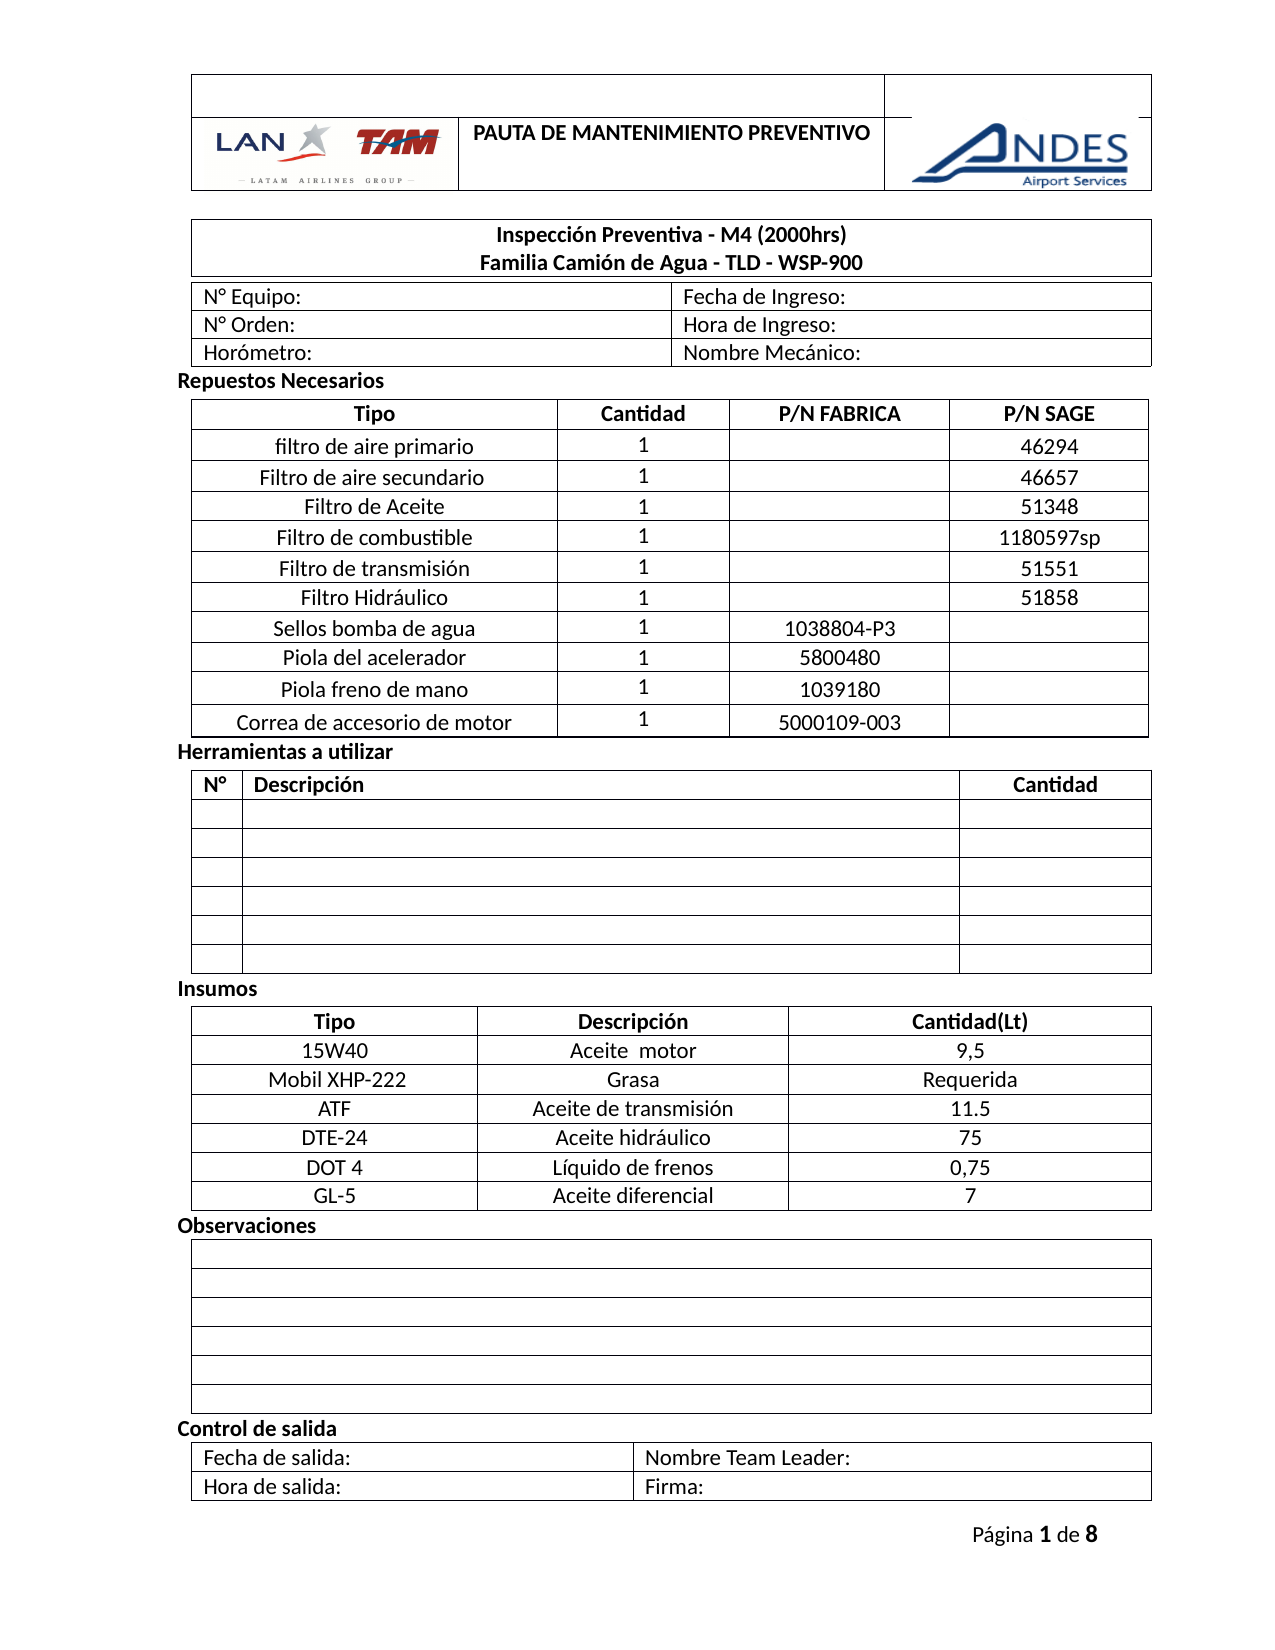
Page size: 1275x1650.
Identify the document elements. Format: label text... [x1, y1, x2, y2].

table_cell 1038804-P3 [730, 612, 949, 642]
table_cell Aceite diferencial [478, 1182, 788, 1210]
table_cell [192, 1269, 1151, 1297]
table_cell Firma: [634, 1472, 1151, 1500]
table_cell 1180597sp [950, 521, 1148, 551]
table_cell [730, 461, 949, 491]
table_cell Filtro de Aceite [192, 492, 557, 520]
table_header Nombre Team Leader: [634, 1443, 1151, 1471]
table_cell 0,75 [789, 1153, 1151, 1181]
table_cell [950, 672, 1148, 703]
text Observaciones [177, 1211, 1098, 1239]
table_cell [192, 1298, 1151, 1326]
table_header N° Equipo: [192, 283, 671, 310]
table_cell filtro de aire primario [192, 430, 557, 460]
table_cell [192, 1327, 1151, 1355]
table_cell 51551 [950, 552, 1148, 582]
table_cell 1039180 [730, 672, 949, 703]
table_cell N° Orden: [192, 311, 671, 338]
table_cell [192, 887, 242, 915]
table_cell Aceite de transmisión [478, 1095, 788, 1122]
table_cell Grasa [478, 1065, 788, 1093]
table_cell 11.5 [789, 1095, 1151, 1122]
table_cell 75 [789, 1124, 1151, 1152]
table_header Fecha de salida: [192, 1443, 633, 1471]
table_cell 1 [558, 552, 729, 582]
table_cell [192, 945, 242, 973]
table_cell [243, 829, 959, 857]
table_cell Piola freno de mano [192, 672, 557, 703]
table_cell 51348 [950, 492, 1148, 520]
table_cell [950, 705, 1148, 736]
table_cell [960, 800, 1151, 828]
table_cell Nombre Mecánico: [672, 339, 1151, 366]
table_cell Aceite hidráulico [478, 1124, 788, 1152]
table_cell Requerida [789, 1065, 1151, 1093]
table_cell Mobil XHP-222 [192, 1065, 477, 1093]
picture [911, 117, 1139, 190]
table_cell [730, 492, 949, 520]
table_cell Filtro de aire secundario [192, 461, 557, 491]
table_cell [243, 916, 959, 944]
table_header P/N FABRICA [730, 400, 949, 429]
table_cell [192, 916, 242, 944]
table_cell [192, 858, 242, 886]
text Control de salida [177, 1414, 1098, 1442]
table_cell Correa de accesorio de motor [192, 705, 557, 736]
table_cell 5000109-003 [730, 705, 949, 736]
table_header Cantidad [558, 400, 729, 429]
table_cell Hora de salida: [192, 1472, 633, 1500]
table_cell [960, 829, 1151, 857]
text Repuestos Necesarios [177, 366, 1098, 394]
table_header Inspección Preventiva - M4 (2000hrs) Familia Camión de Agua - TLD - WSP-900 [192, 220, 1151, 276]
table_cell [192, 1385, 1151, 1413]
table_cell [730, 583, 949, 611]
table_cell Hora de Ingreso: [672, 311, 1151, 338]
table_cell [730, 521, 949, 551]
table_cell [950, 612, 1148, 642]
table_header Cantidad [960, 771, 1151, 799]
table_cell Aceite motor [478, 1036, 788, 1064]
picture [204, 191, 454, 195]
table_cell [950, 643, 1148, 671]
table_cell [192, 800, 242, 828]
table_cell 1 [558, 583, 729, 611]
table_cell 1 [558, 521, 729, 551]
table_cell [730, 552, 949, 582]
table_cell GL-5 [192, 1182, 477, 1210]
table_cell 1 [558, 672, 729, 703]
table_header Fecha de Ingreso: [672, 283, 1151, 310]
table_cell DOT 4 [192, 1153, 477, 1181]
table_header [192, 1240, 1151, 1268]
table_cell Filtro Hidráulico [192, 583, 557, 611]
table_cell [960, 887, 1151, 915]
table_cell Filtro de combustible [192, 521, 557, 551]
table_header P/N SAGE [950, 400, 1148, 429]
table_cell 1 [558, 492, 729, 520]
table_cell 46657 [950, 461, 1148, 491]
table_header N° [192, 771, 242, 799]
table_cell 1 [558, 612, 729, 642]
table_cell 1 [558, 461, 729, 491]
table_cell DTE-24 [192, 1124, 477, 1152]
table_cell [730, 430, 949, 460]
table_cell 46294 [950, 430, 1148, 460]
table_cell 1 [558, 705, 729, 736]
table_cell [243, 858, 959, 886]
table_cell 1 [558, 430, 729, 460]
table_cell 51858 [950, 583, 1148, 611]
table_cell Horómetro: [192, 339, 671, 366]
table_cell Líquido de frenos [478, 1153, 788, 1181]
table_cell [960, 916, 1151, 944]
table_header Tipo [192, 400, 557, 429]
table_cell 7 [789, 1182, 1151, 1210]
table_cell [960, 858, 1151, 886]
table_cell ATF [192, 1095, 477, 1122]
table_header Descripción [478, 1007, 788, 1035]
table_cell [243, 800, 959, 828]
text Insumos [177, 974, 1098, 1002]
table_header Descripción [243, 771, 959, 799]
text Herramientas a utilizar [177, 737, 1098, 765]
table_cell Filtro de transmisión [192, 552, 557, 582]
table_cell Sellos bomba de agua [192, 612, 557, 642]
table_cell [960, 945, 1151, 973]
table_header Cantidad(Lt) [789, 1007, 1151, 1035]
table_cell 15W40 [192, 1036, 477, 1064]
table_header Tipo [192, 1007, 477, 1035]
table_cell 5800480 [730, 643, 949, 671]
table_cell Piola del acelerador [192, 643, 557, 671]
table_cell [243, 945, 959, 973]
table_cell [192, 829, 242, 857]
table_cell 9,5 [789, 1036, 1151, 1064]
picture [204, 118, 454, 190]
table_cell [192, 1356, 1151, 1384]
table_cell 1 [558, 643, 729, 671]
table_cell [243, 887, 959, 915]
